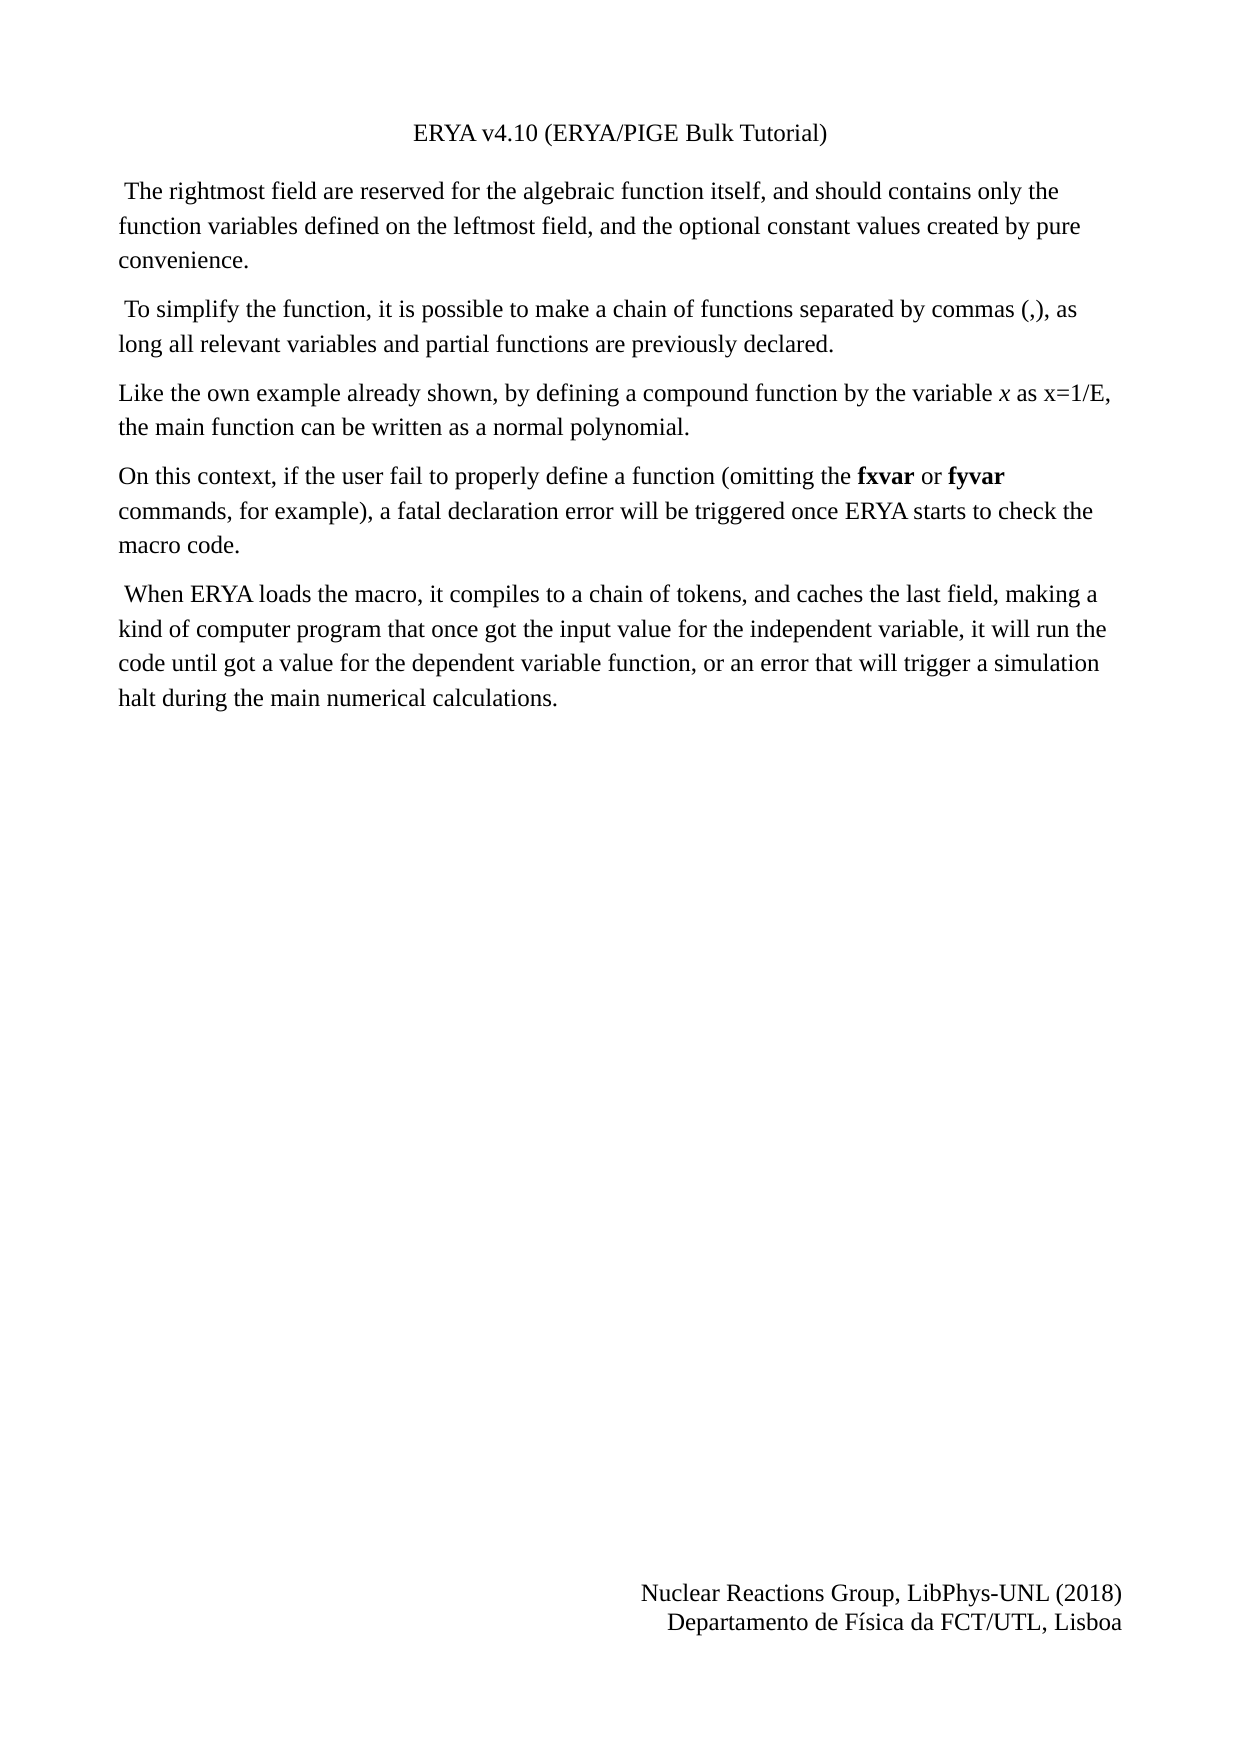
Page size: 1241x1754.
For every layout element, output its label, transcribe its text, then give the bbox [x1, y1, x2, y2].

text To simplify the function, it is possible to make a chain of functions separated by commas (,), as long all relevant variables and partial functions are previously declared. [118, 294, 1122, 358]
text The rightmost field are reserved for the algebraic function itself, and should contains only the function variables defined on the leftmost field, and the optional constant values created by pure convenience. [118, 176, 1122, 274]
text Like the own example already shown, by defining a compound function by the variable x as x=1/E, the main function can be written as a normal polynomial. [118, 378, 1122, 441]
text When ERYA loads the macro, it compiles to a chain of tokens, and caches the last field, making a kind of computer program that once got the input value for the independent variable, it will run the code until got a value for the dependent variable function, or an error that will trigger a simulation halt during the main numerical calculations. [118, 579, 1122, 712]
text On this context, if the user fail to properly define a function (omitting the fxvar or fyvar commands, for example), a fatal declaration error will be triggered once ERYA starts to check the macro code. [118, 461, 1122, 559]
